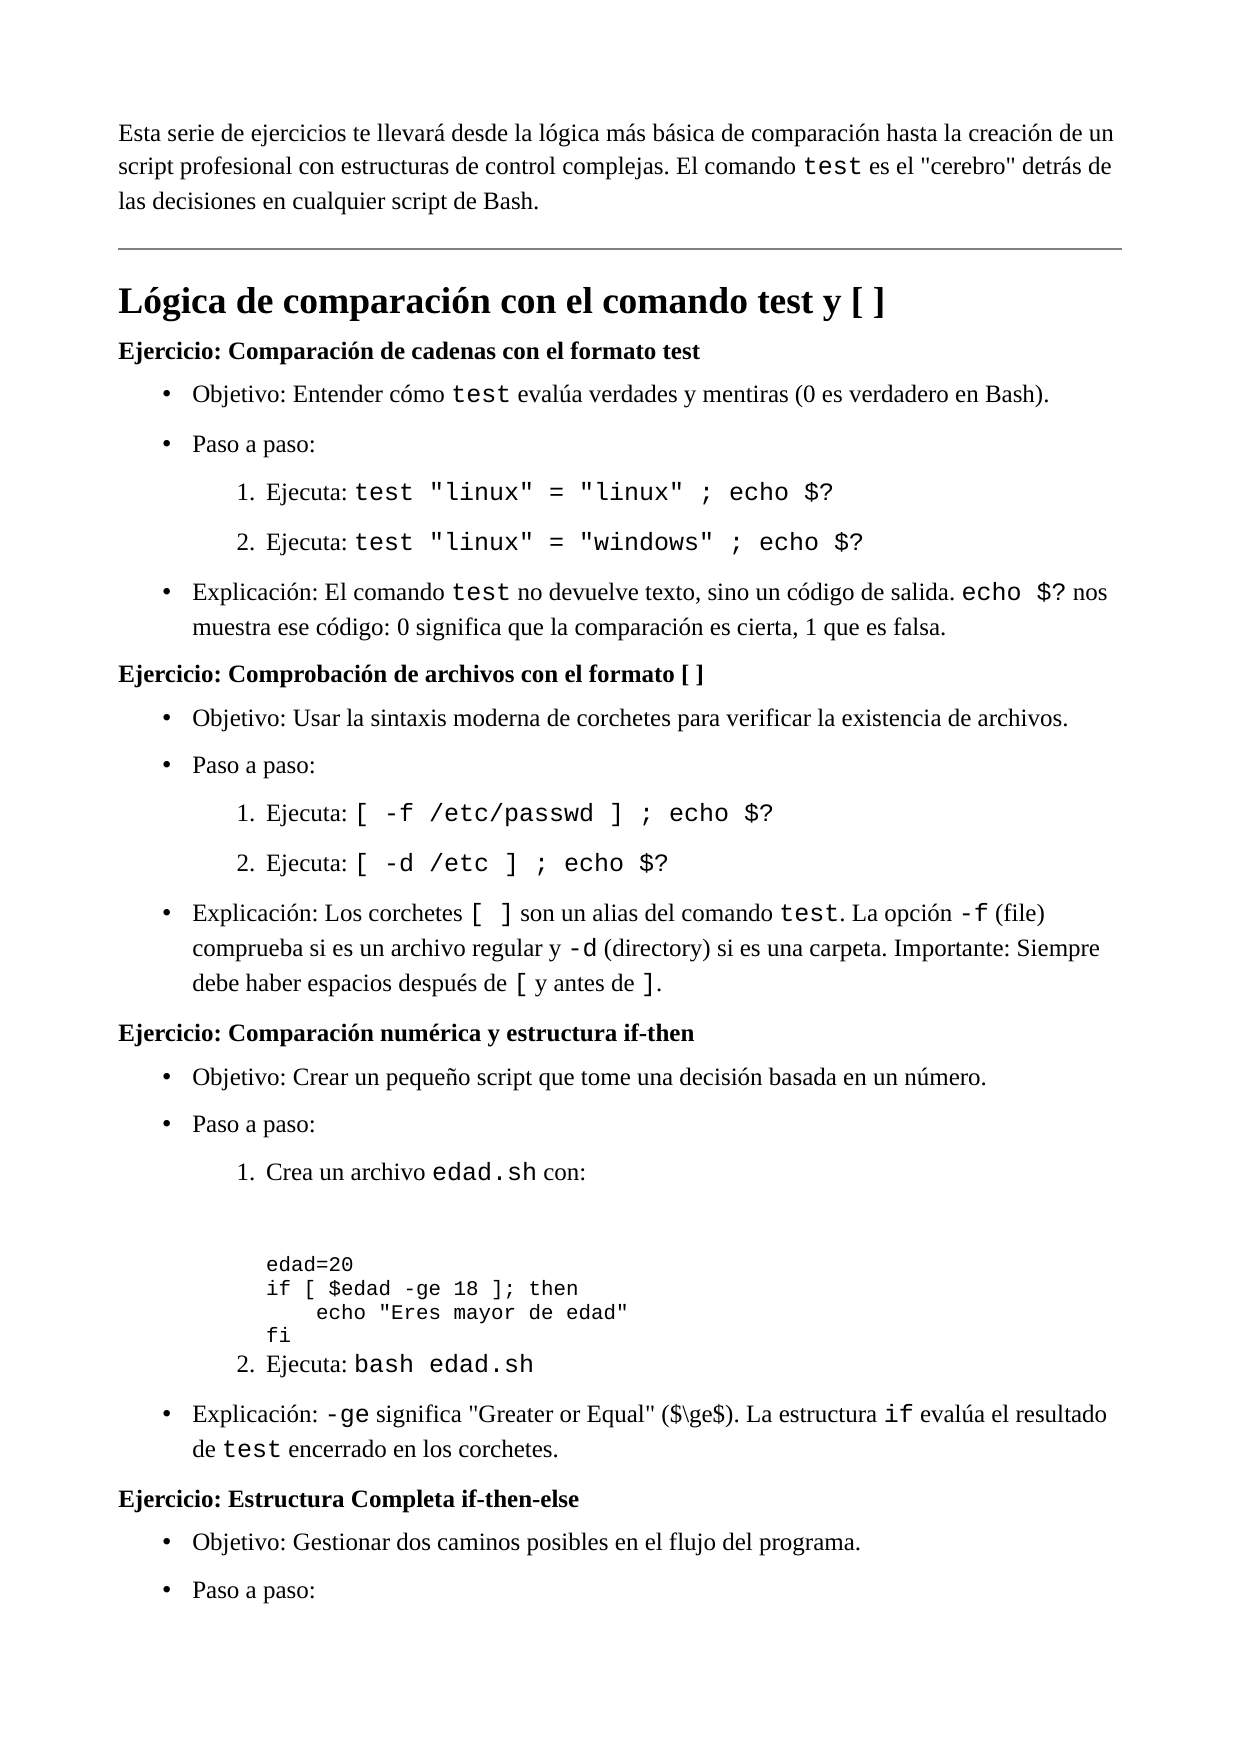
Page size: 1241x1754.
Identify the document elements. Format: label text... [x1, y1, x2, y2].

list Paso a paso: [162, 429, 1122, 458]
list Paso a paso: [162, 1109, 1122, 1138]
list Ejecuta: test "linux" = "linux" ; echo $? [236, 477, 1122, 508]
text Esta serie de ejercicios te llevará desde la lógica más básica de comparación hasta la creación de un script profesional con estructuras de control complejas. El comando test es el "cerebro" detrás de las decisiones en cualquier script de Bash. [118, 118, 1122, 215]
list Ejecuta: [ -d /etc ] ; echo $? [236, 848, 1122, 879]
list Ejecuta: test "linux" = "windows" ; echo $? [236, 527, 1122, 558]
list Objetivo: Crear un pequeño script que tome una decisión basada en un número. [162, 1062, 1122, 1090]
list Explicación: El comando test no devuelve texto, sino un código de salida. echo $? nos muestra ese código: 0 significa que la comparación es cierta, 1 que es falsa. 🧠 [162, 577, 1122, 641]
subtitle Lógica de comparación con el comando test y [ ] [118, 278, 1122, 321]
subtitle Ejercicio: Comparación numérica y estructura if-then [118, 1018, 1122, 1047]
list edad=20 [236, 1254, 1122, 1278]
list Crea un archivo edad.sh con: [236, 1157, 1122, 1188]
list Objetivo: Entender cómo test evalúa verdades y mentiras (0 es verdadero en Bash). [162, 379, 1122, 410]
list Explicación: Los corchetes [ ] son un alias del comando test. La opción -f (file) comprueba si es un archivo regular y -d (directory) si es una carpeta. Importante: Siempre debe haber espacios después de [ y antes de ]. 📁 [162, 898, 1122, 999]
list Ejecuta: [ -f /etc/passwd ] ; echo $? [236, 798, 1122, 829]
list Explicación: -ge significa "Greater or Equal" ($\ge$). La estructura if evalúa el resultado de test encerrado en los corchetes. 🔞 [162, 1399, 1122, 1465]
subtitle Ejercicio: Comprobación de archivos con el formato [ ] [118, 659, 1122, 688]
list Objetivo: Gestionar dos caminos posibles en el flujo del programa. [162, 1527, 1122, 1556]
list if [ $edad -ge 18 ]; then [236, 1278, 1122, 1302]
list Paso a paso: [162, 750, 1122, 779]
list Objetivo: Usar la sintaxis moderna de corchetes para verificar la existencia de archivos. [162, 703, 1122, 732]
subtitle Ejercicio: Comparación de cadenas con el formato test [118, 336, 1122, 364]
subtitle Ejercicio: Estructura Completa if-then-else [118, 1484, 1122, 1513]
list echo "Eres mayor de edad" [236, 1302, 1122, 1325]
list Ejecuta: bash edad.sh [236, 1349, 1122, 1380]
list Paso a paso: [162, 1575, 1122, 1604]
list fi [236, 1325, 1122, 1349]
